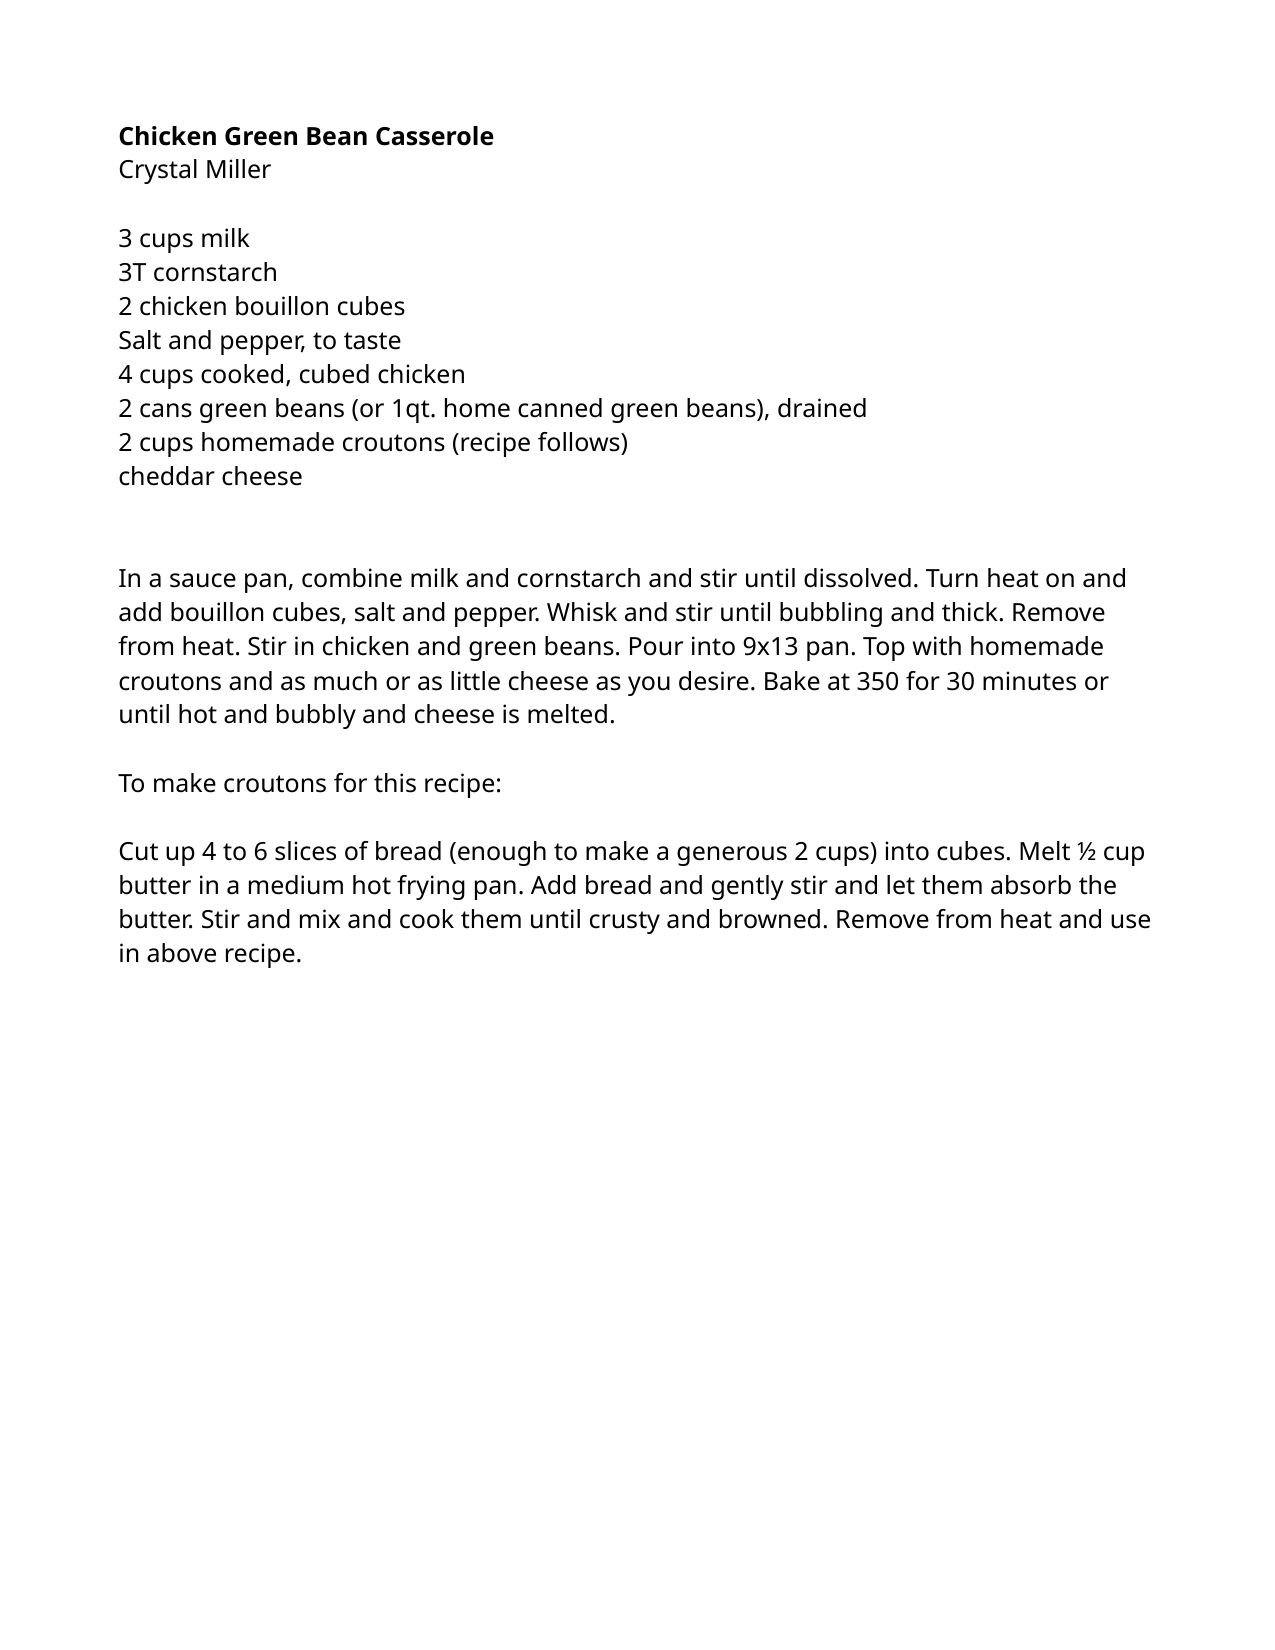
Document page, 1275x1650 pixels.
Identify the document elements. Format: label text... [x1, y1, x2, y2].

text 2 cans green beans (or 1qt. home canned green beans), drained [118, 391, 1157, 425]
text 3T cornstarch [118, 254, 1157, 288]
text Cut up 4 to 6 slices of bread (enough to make a generous 2 cups) into cubes. Melt ½ cup butter in a medium hot frying pan. Add bread and gently stir and let them absorb the butter. Stir and mix and cook them until crusty and browned. Remove from heat and use in above recipe. [118, 833, 1157, 970]
text To make croutons for this recipe: [118, 765, 1157, 799]
text cheddar cheese [118, 459, 1157, 493]
text 4 cups cooked, cubed chicken [118, 357, 1157, 391]
text Chicken Green Bean Casserole Crystal Miller [118, 118, 1157, 186]
text Salt and pepper, to taste [118, 322, 1157, 357]
text 3 cups milk [118, 220, 1157, 254]
text 2 chicken bouillon cubes [118, 288, 1157, 322]
text 2 cups homemade croutons (recipe follows) [118, 425, 1157, 459]
text In a sauce pan, combine milk and cornstarch and stir until dissolved. Turn heat on and add bouillon cubes, salt and pepper. Whisk and stir until bubbling and thick. Remove from heat. Stir in chicken and green beans. Pour into 9x13 pan. Top with homemade croutons and as much or as little cheese as you desire. Bake at 350 for 30 minutes or until hot and bubbly and cheese is melted. [118, 561, 1157, 731]
